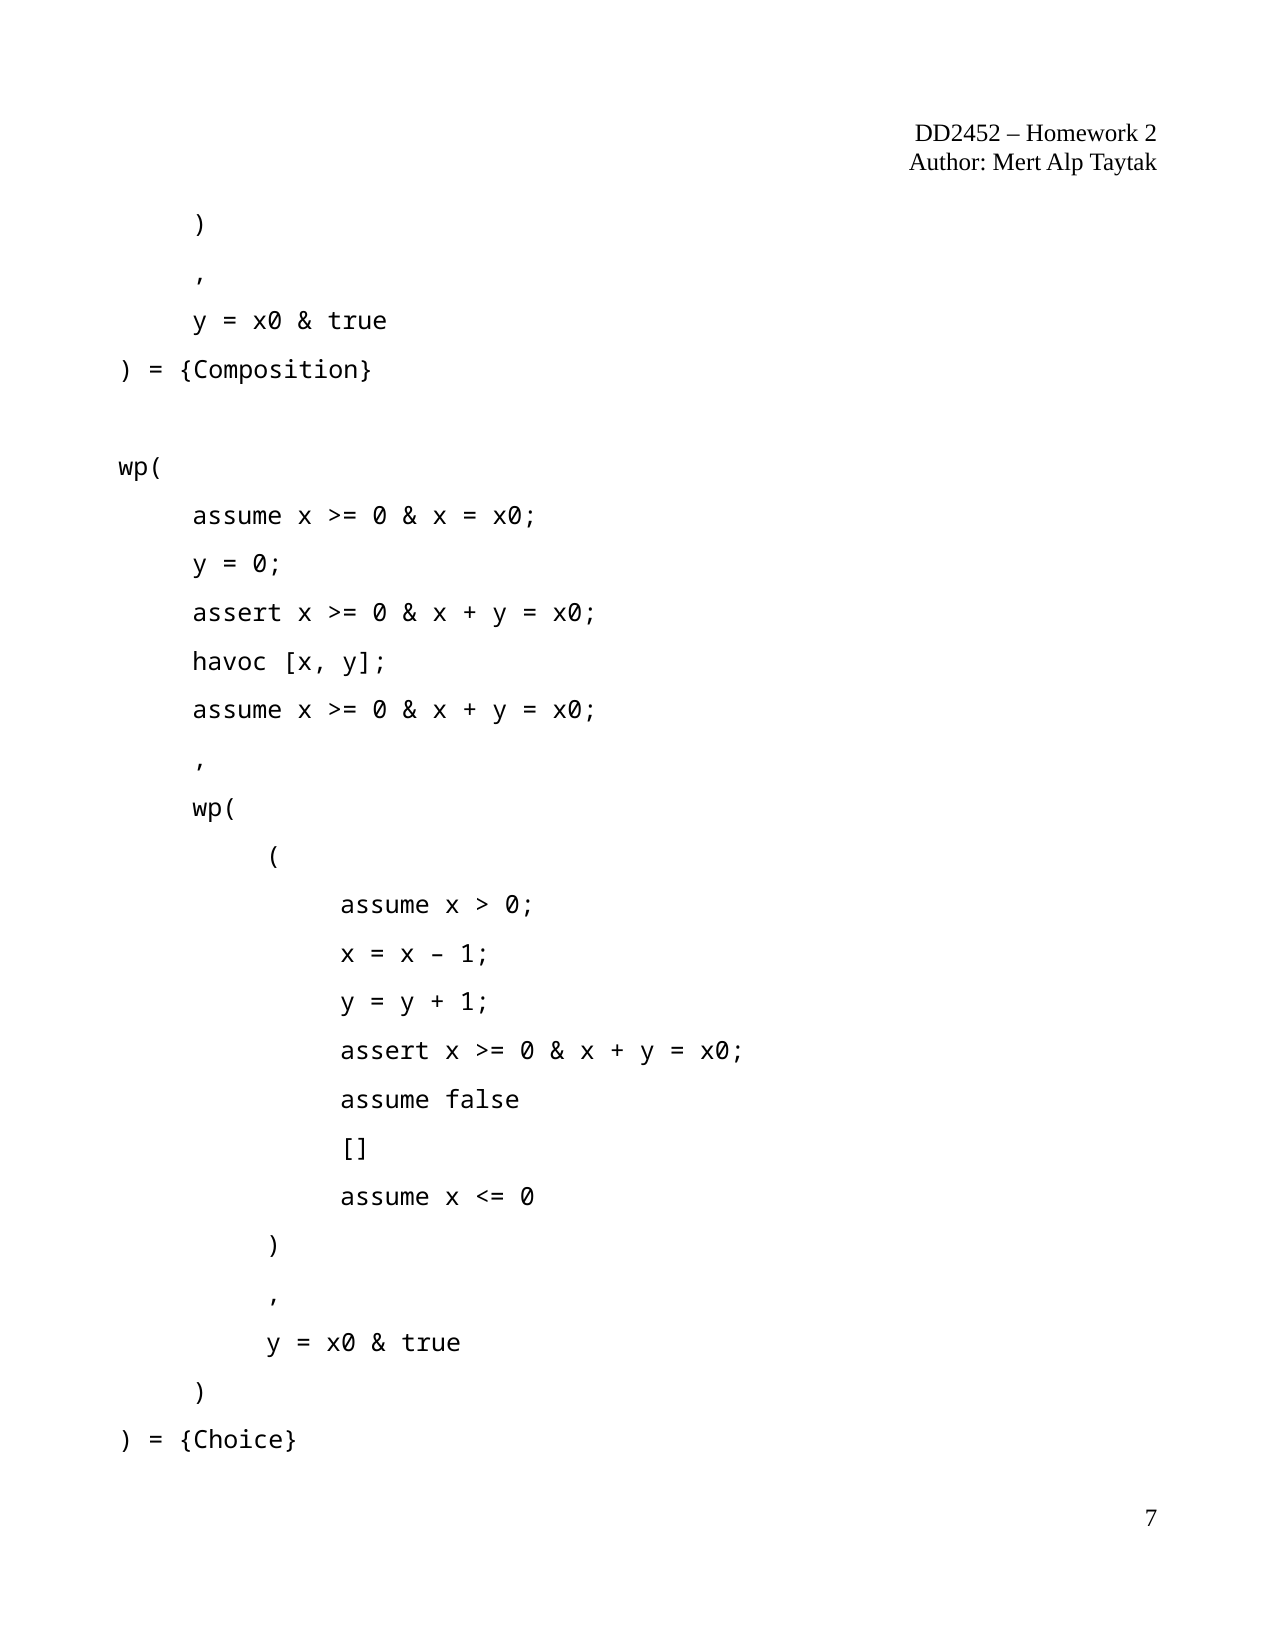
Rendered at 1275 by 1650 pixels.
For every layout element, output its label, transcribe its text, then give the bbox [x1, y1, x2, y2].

text y = x0 & true [118, 1324, 1157, 1358]
text assume x >= 0 & x = x0; [118, 497, 1157, 532]
text wp( [118, 449, 1157, 483]
text ( [118, 838, 1157, 872]
text ) [118, 206, 1157, 240]
text x = x – 1; [118, 935, 1157, 969]
text ) = {Choice} [118, 1422, 1157, 1456]
text assume x > 0; [118, 887, 1157, 921]
text , [118, 741, 1157, 775]
text ) [118, 1373, 1157, 1407]
text , [118, 1276, 1157, 1310]
text y = 0; [118, 546, 1157, 580]
text ) [118, 1227, 1157, 1261]
text ) = {Composition} [118, 352, 1157, 386]
text assert x >= 0 & x + y = x0; [118, 1033, 1157, 1067]
text assume false [118, 1081, 1157, 1115]
text havoc [x, y]; [118, 643, 1157, 677]
text assume x <= 0 [118, 1178, 1157, 1213]
text y = x0 & true [118, 303, 1157, 337]
text y = y + 1; [118, 984, 1157, 1018]
text assert x >= 0 & x + y = x0; [118, 595, 1157, 629]
text assume x >= 0 & x + y = x0; [118, 692, 1157, 726]
text , [118, 254, 1157, 288]
text [] [118, 1130, 1157, 1164]
text wp( [118, 789, 1157, 823]
